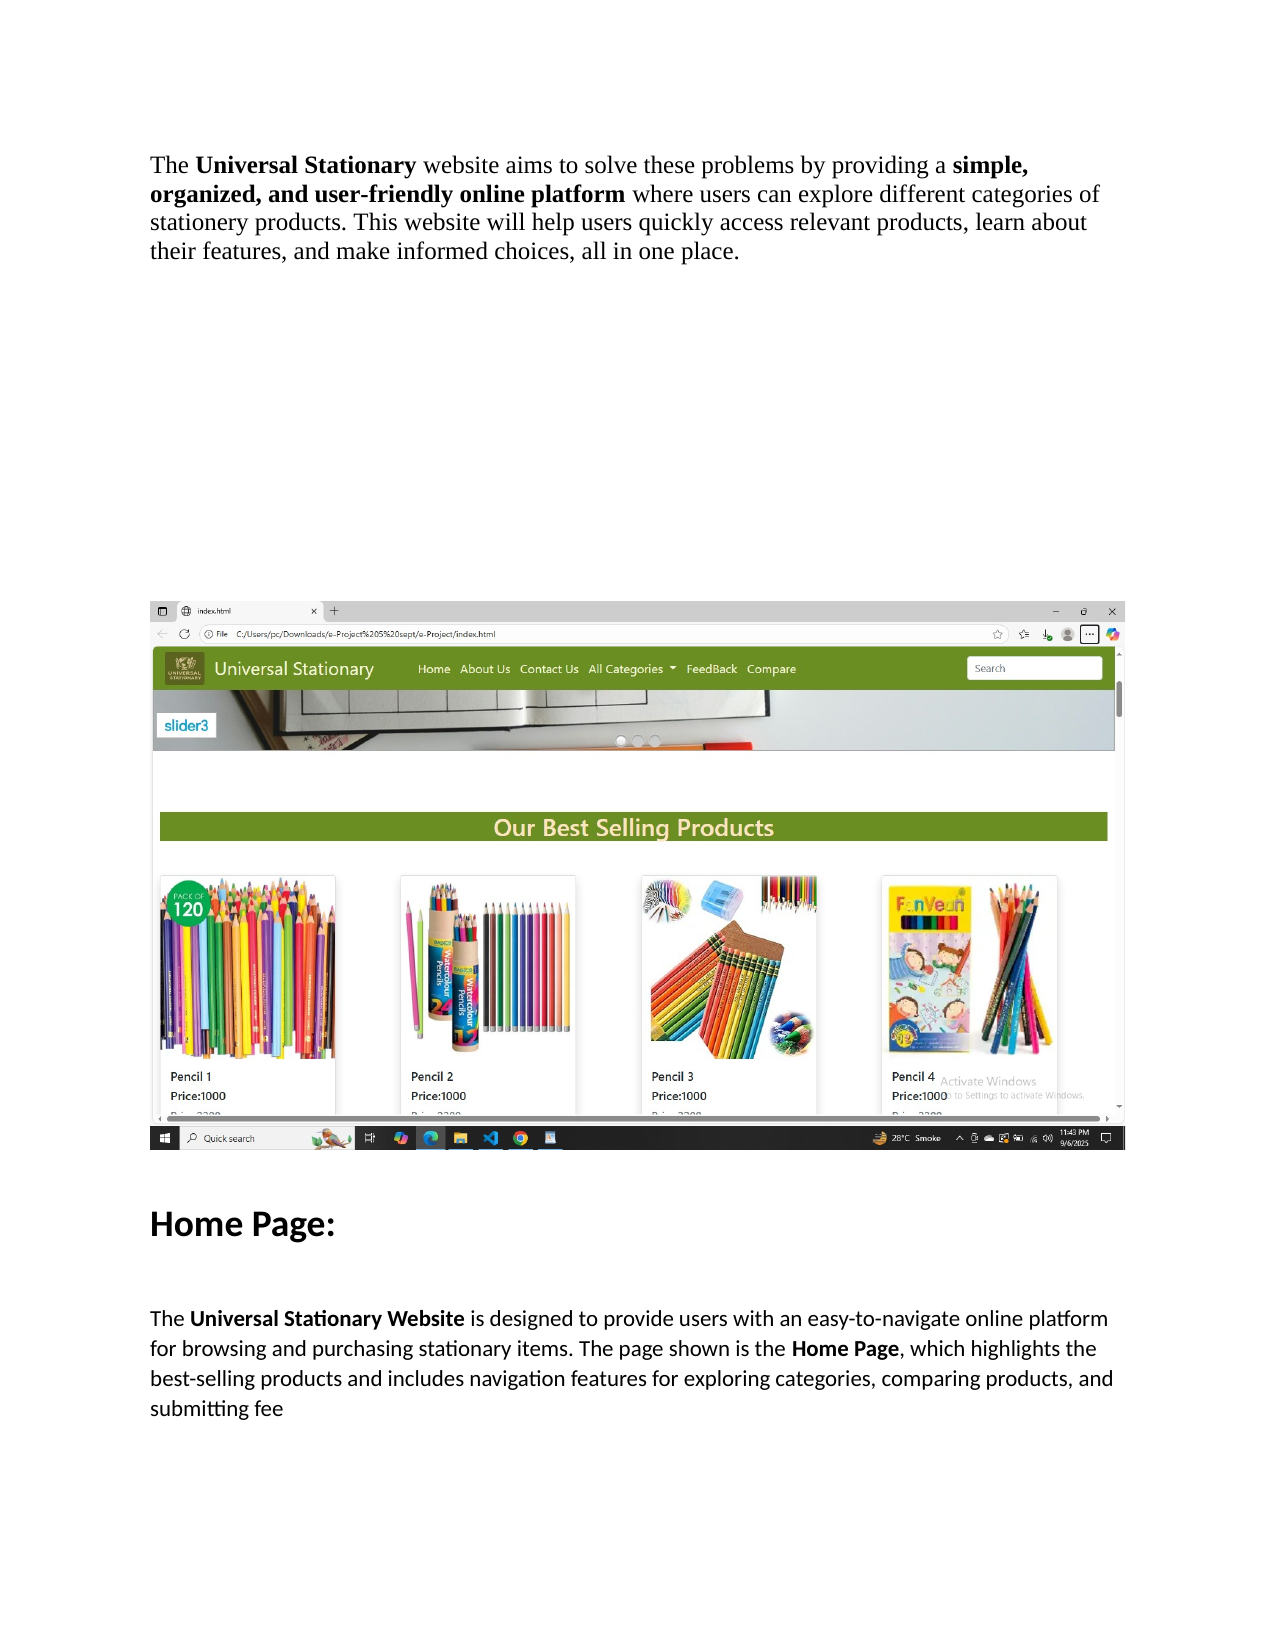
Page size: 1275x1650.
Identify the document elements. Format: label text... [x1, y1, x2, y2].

text The Universal Stationary website aims to solve these problems by providing a simple, organized, and user-friendly online platform where users can explore different categories of stationery products. This website will help users quickly access relevant products, learn about their features, and make informed choices, all in one place. [150, 150, 1125, 265]
text Home Page: [150, 1199, 1125, 1245]
text The Universal Stationary Website is designed to provide users with an easy-to-navigate online platform for browsing and purchasing stationary items. The page shown is the Home Page, which highlights the best-selling products and includes navigation features for exploring categories, comparing products, and submitting fee [150, 1304, 1125, 1422]
